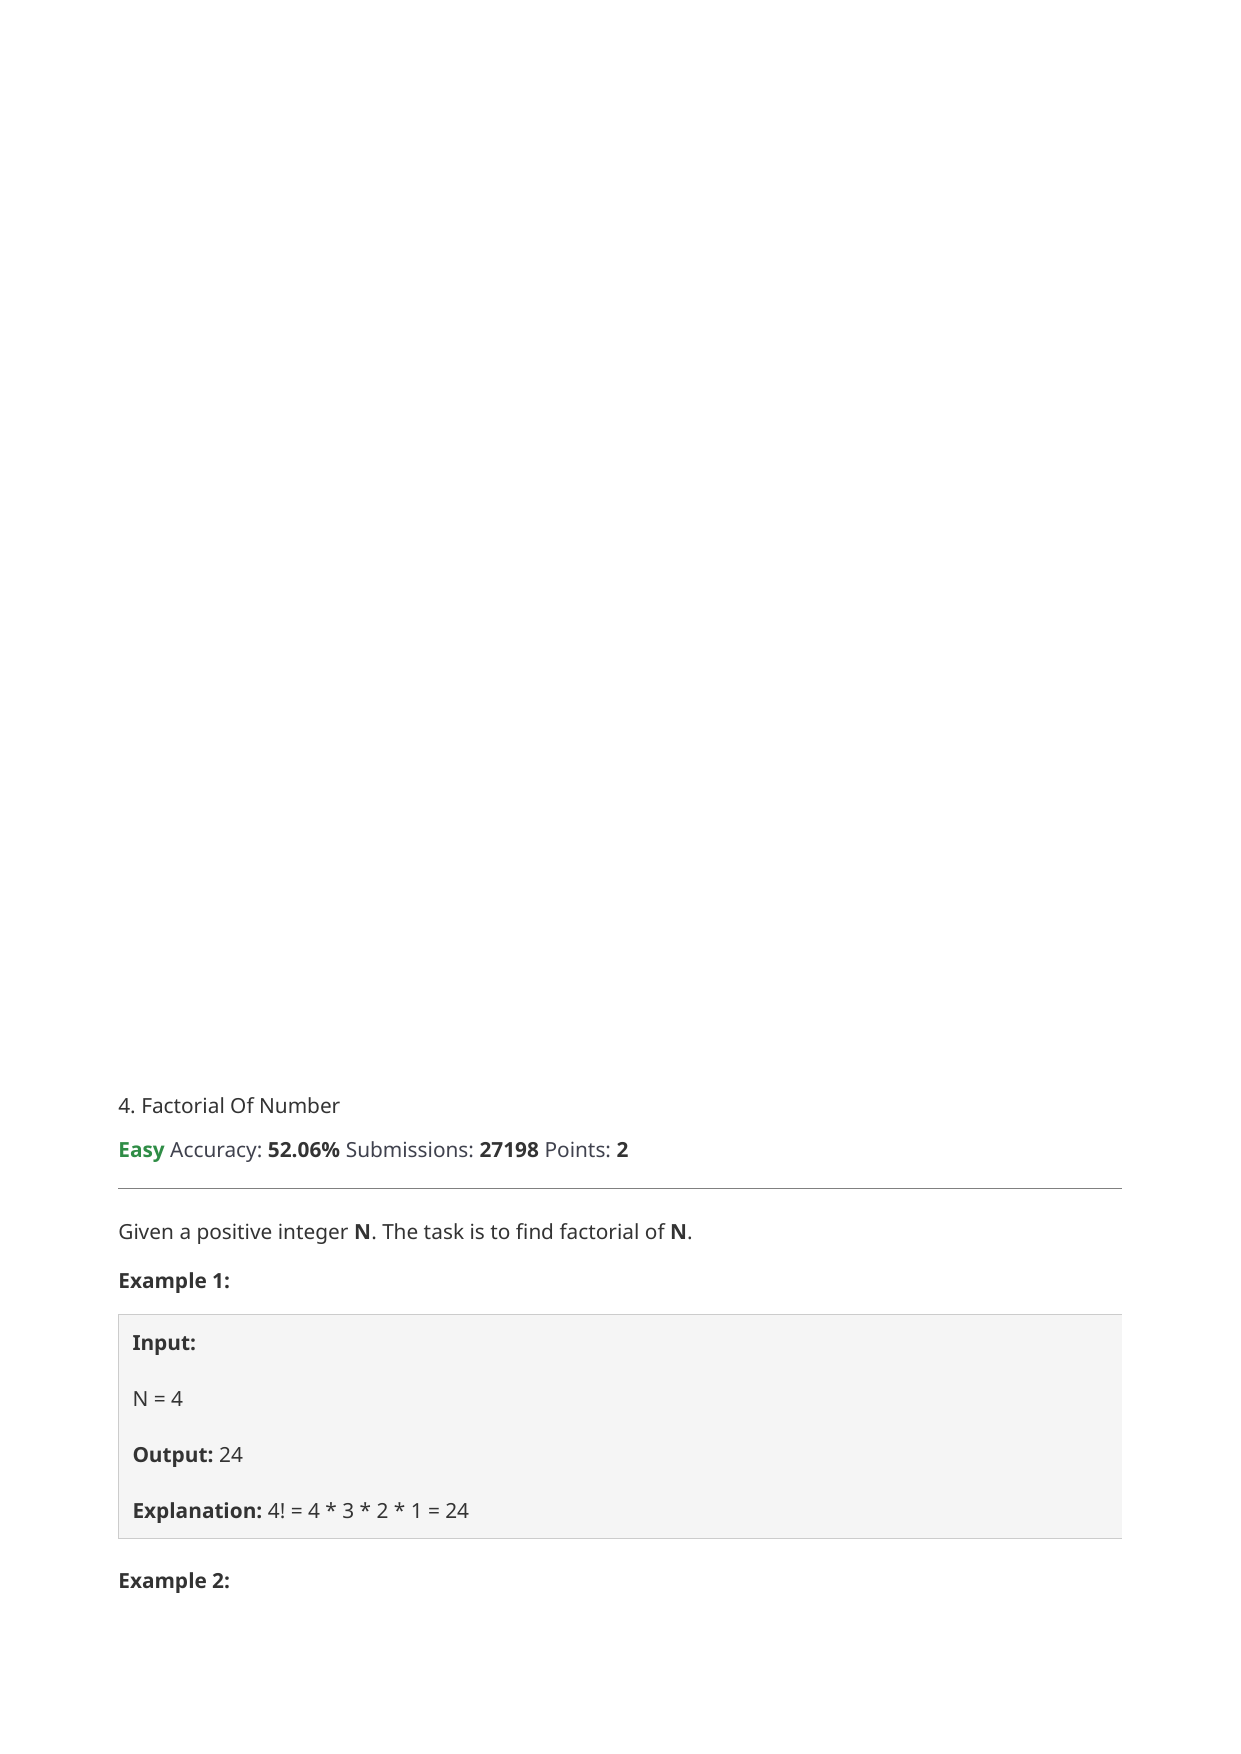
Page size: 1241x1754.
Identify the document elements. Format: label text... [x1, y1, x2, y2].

text Explanation: 4! = 4 * 3 * 2 * 1 = 24 [119, 1482, 1122, 1538]
text Example 1: [118, 1266, 1122, 1294]
text Example 2: [118, 1566, 1122, 1594]
text Input: [119, 1315, 1122, 1357]
text Output: 24 [119, 1426, 1122, 1468]
text 4. Factorial Of Number [118, 1091, 1122, 1119]
text Easy Accuracy: 52.06% Submissions: 27198 Points: 2 [118, 1135, 1099, 1163]
text Given a positive integer N. The task is to find factorial of N. [118, 1217, 1122, 1246]
text N = 4 [119, 1370, 1122, 1412]
